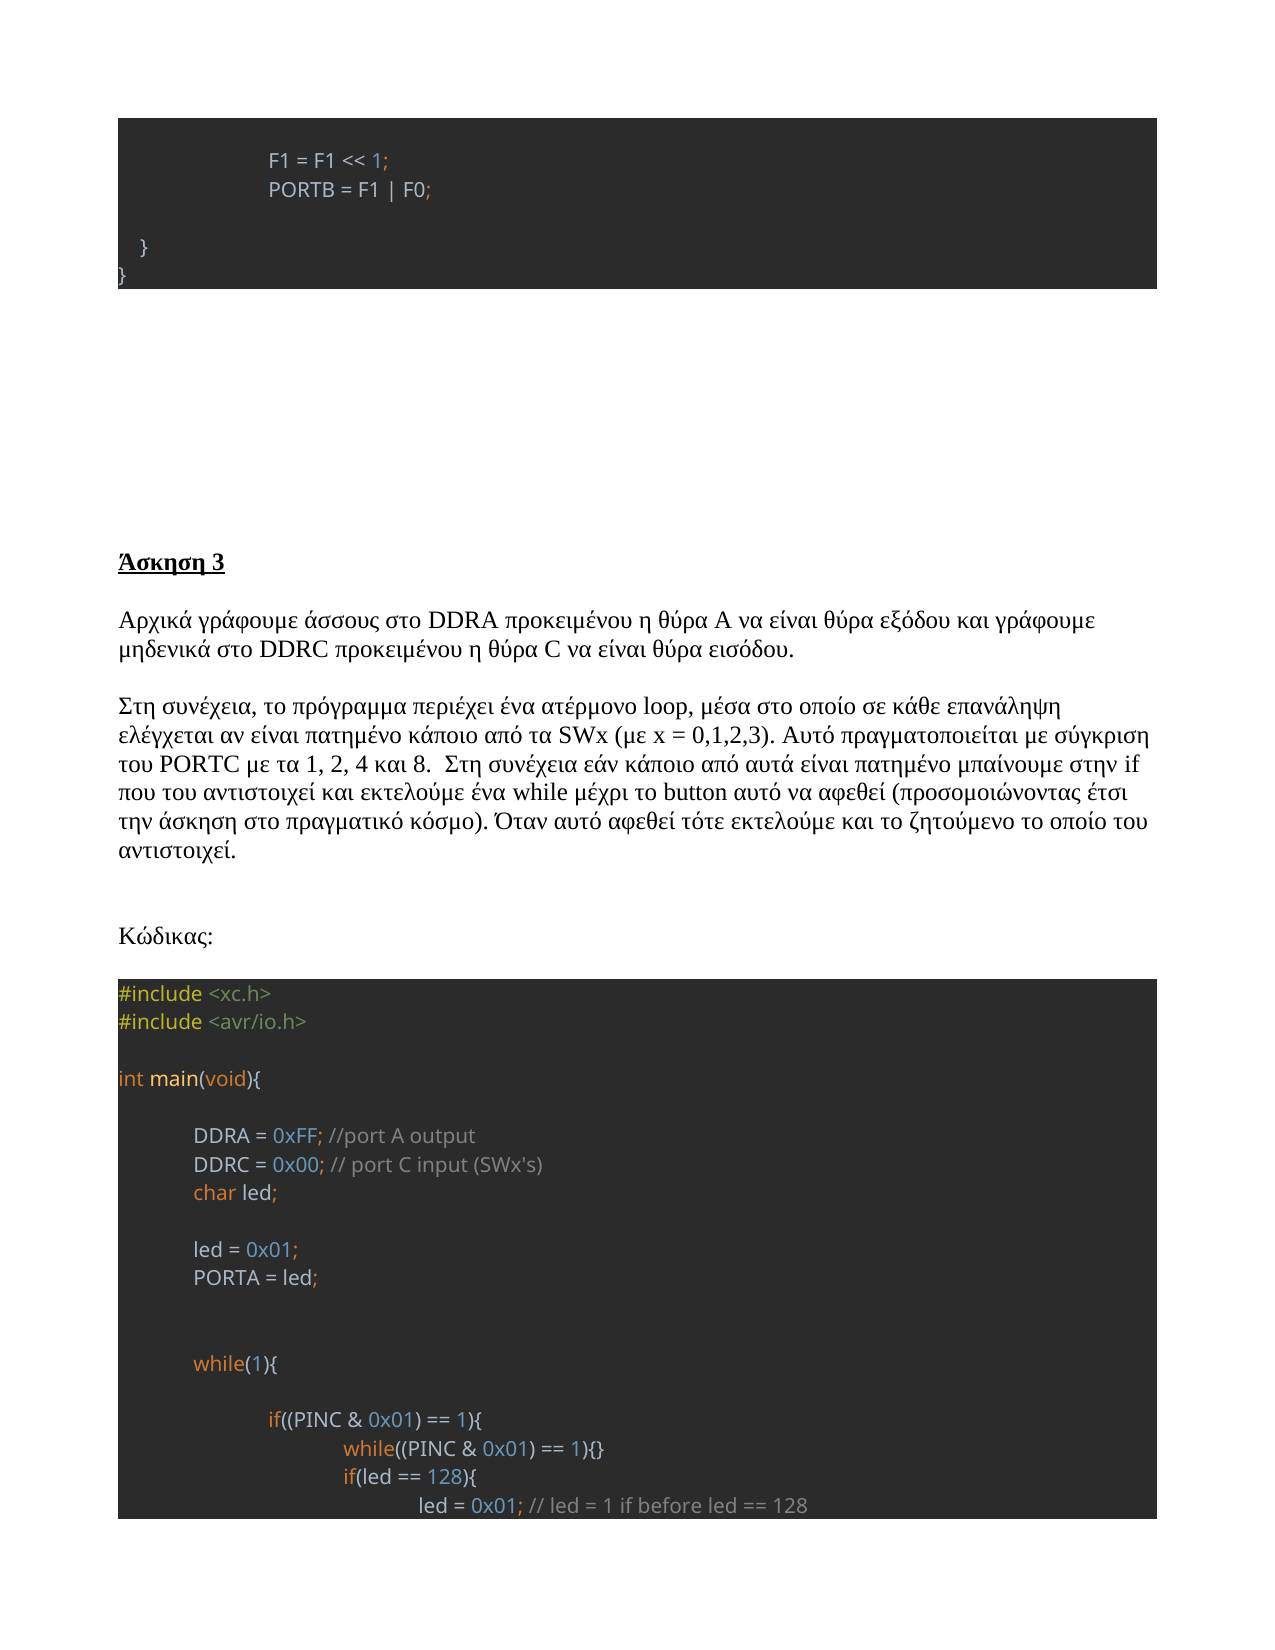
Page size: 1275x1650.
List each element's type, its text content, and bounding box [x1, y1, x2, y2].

text F1 = F1 << 1; PORTB = F1 | F0; } } [118, 118, 1157, 289]
text Άσκηση 3 [118, 547, 1157, 576]
text Στη συνέχεια, το πρόγραμμα περιέχει ένα ατέρμονο loop, μέσα στο οποίο σε κάθε επανάληψη ελέγχεται αν είναι πατημένο κάποιο από τα SWx (με x = 0,1,2,3). Αυτό πραγματοποιείται με σύγκριση του PORTC με τα 1, 2, 4 και 8. Στη συνέχεια εάν κάποιο από αυτά είναι πατημένο μπαίνουμε στην if που του αντιστοιχεί και εκτελούμε ένα while μέχρι το button αυτό να αφεθεί (προσομοιώνοντας έτσι την άσκηση στο πραγματικό κόσμο). Όταν αυτό αφεθεί τότε εκτελούμε και το ζητούμενο το οποίο του αντιστοιχεί. [118, 691, 1157, 864]
text Αρχικά γράφουμε άσσους στο DDRA προκειμένου η θύρα Α να είναι θύρα εξόδου και γράφουμε μηδενικά στο DDRC προκειμένου η θύρα C να είναι θύρα εισόδου. [118, 605, 1157, 662]
text #include <xc.h> #include <avr/io.h> int main(void){ DDRA = 0xFF; //port A output DDRC = 0x00; // port C input (SWx's) char led; led = 0x01; PORTA = led; while(1){ if((PINC & 0x01) == 1){ while((PINC & 0x01) == 1){} if(led == 128){ led = 0x01; // led = 1 if before led == 128 [118, 979, 1157, 1519]
text Κώδικας: [118, 921, 1157, 950]
